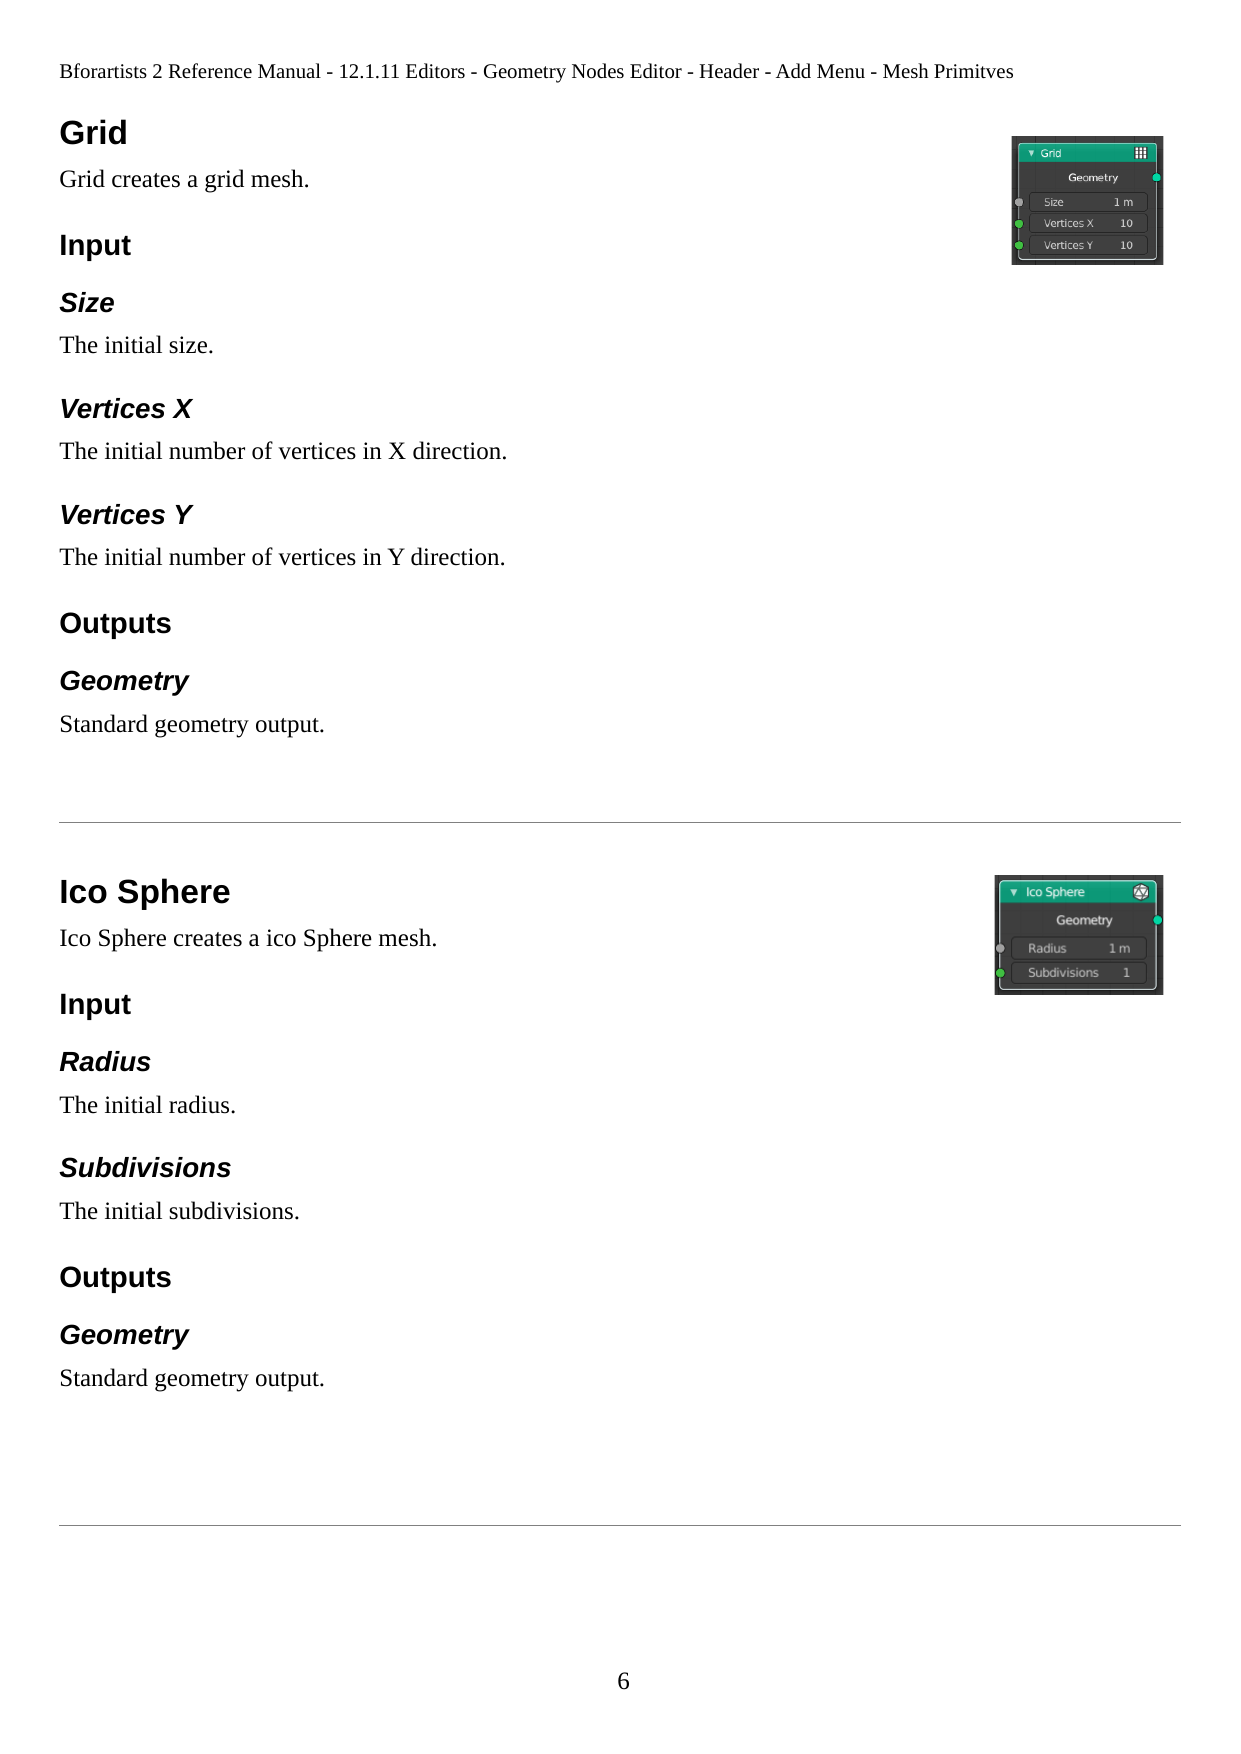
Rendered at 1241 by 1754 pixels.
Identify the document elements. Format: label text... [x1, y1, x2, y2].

text Grid creates a grid mesh. [59, 164, 1011, 192]
text The initial number of vertices in Y direction. [59, 542, 1181, 571]
subtitle Input [59, 987, 1181, 1021]
subtitle Outputs [59, 606, 1181, 640]
subtitle Subdivisions [59, 1152, 1181, 1184]
text Standard geometry output. [59, 1363, 1181, 1392]
text The initial number of vertices in X direction. [59, 436, 1181, 465]
text The initial subdivisions. [59, 1196, 1181, 1225]
subtitle Outputs [59, 1260, 1181, 1293]
picture [994, 875, 1164, 995]
subtitle Input [59, 227, 1011, 261]
subtitle Vertices Y [59, 498, 1181, 530]
subtitle Ico Sphere [59, 872, 1181, 911]
text The initial radius. [59, 1090, 1181, 1119]
text The initial size. [59, 331, 1181, 359]
subtitle Geometry [59, 665, 1181, 697]
subtitle Radius [59, 1046, 1181, 1078]
subtitle Vertices X [59, 392, 1181, 424]
subtitle Size [59, 286, 1181, 318]
text Ico Sphere creates a ico Sphere mesh. [59, 923, 994, 952]
subtitle Geometry [59, 1318, 1181, 1350]
subtitle Grid [59, 113, 1181, 151]
subtitle [1164, 227, 1181, 261]
text Standard geometry output. [59, 709, 1181, 738]
picture [1011, 136, 1164, 265]
